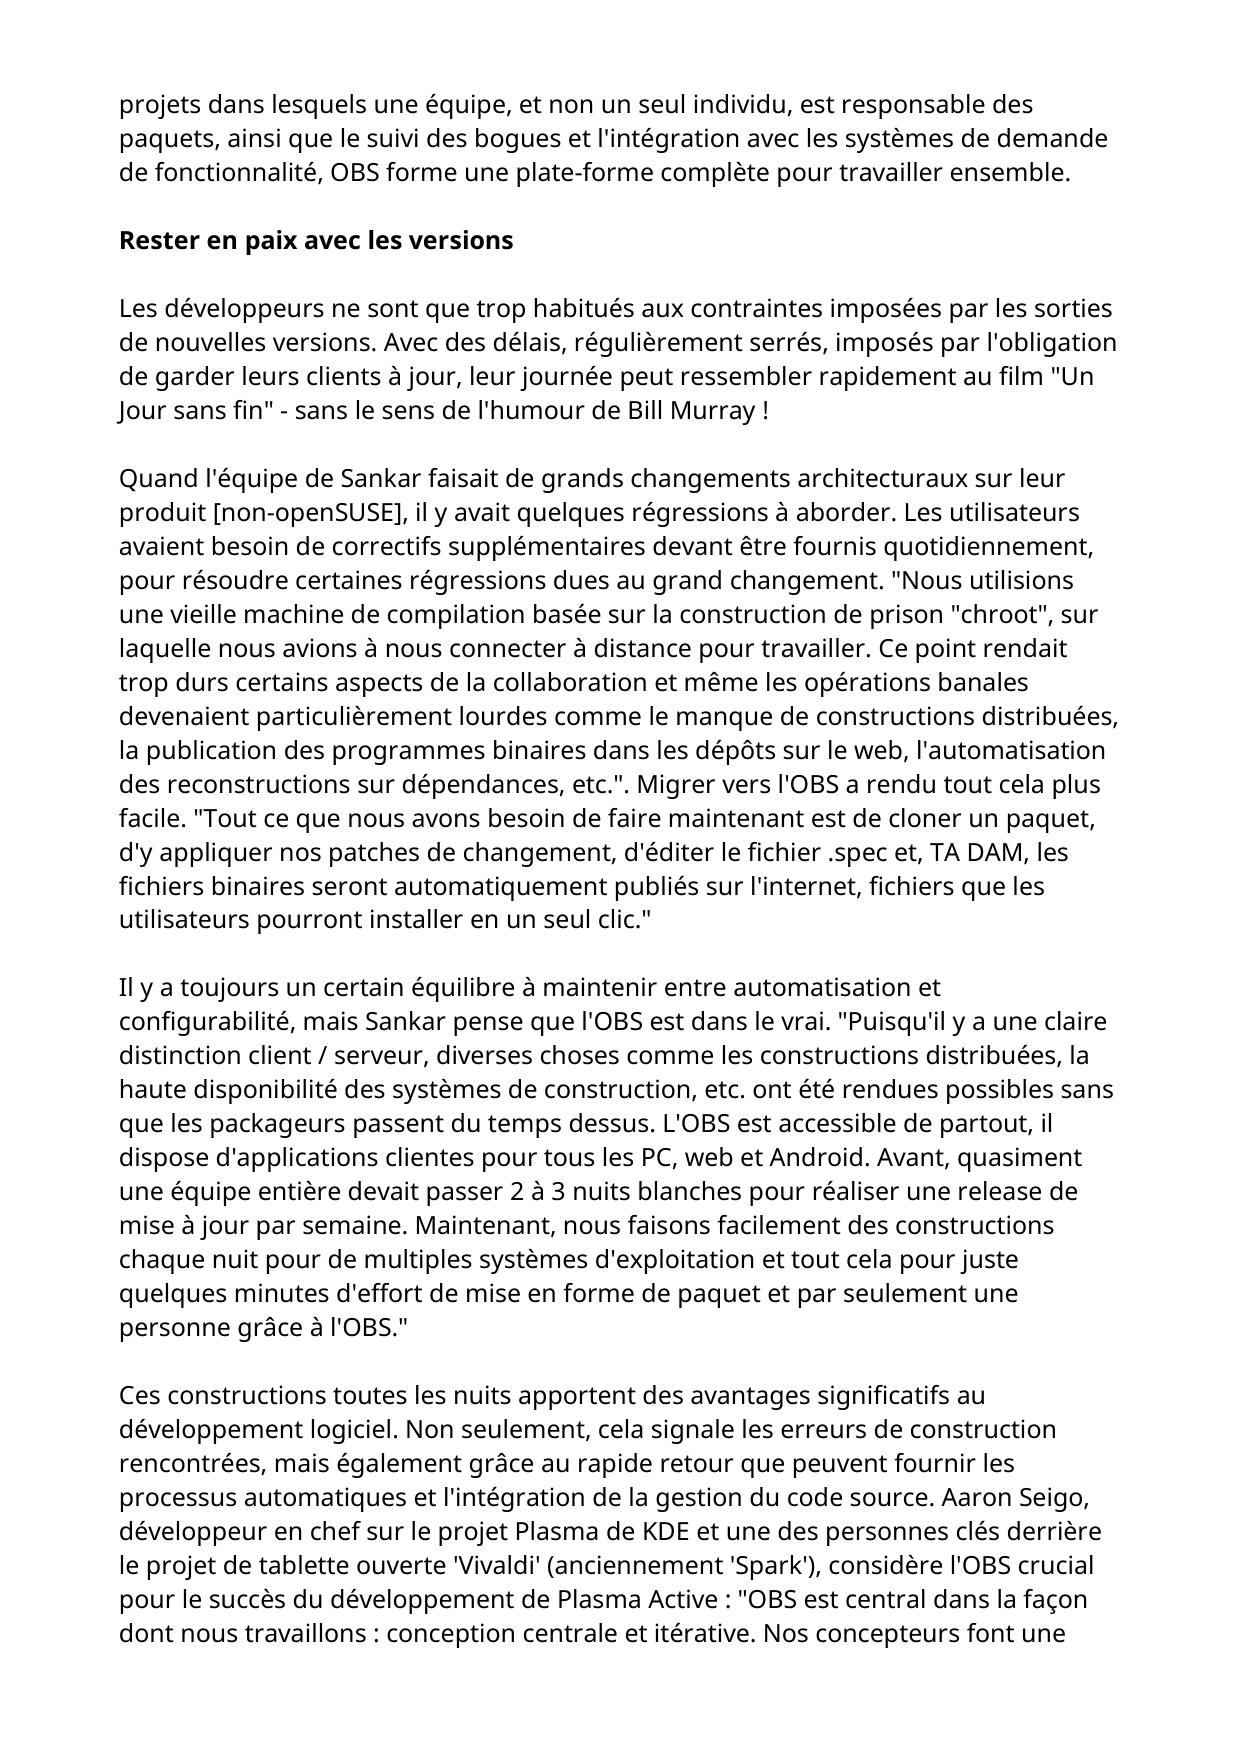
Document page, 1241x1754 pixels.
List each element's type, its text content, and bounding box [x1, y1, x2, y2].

text projets dans lesquels une équipe, et non un seul individu, est responsable des paquets, ainsi que le suivi des bogues et l'intégration avec les systèmes de demande de fonctionnalité, OBS forme une plate-forme complète pour travailler ensemble. Rester en paix avec les versions Les développeurs ne sont que trop habitués aux contraintes imposées par les sorties de nouvelles versions. Avec des délais, régulièrement serrés, imposés par l'obligation de garder leurs clients à jour, leur journée peut ressembler rapidement au film "Un Jour sans fin" - sans le sens de l'humour de Bill Murray ! Quand l'équipe de Sankar faisait de grands changements architecturaux sur leur produit [non-openSUSE], il y avait quelques régressions à aborder. Les utilisateurs avaient besoin de correctifs supplémentaires devant être fournis quotidiennement, pour résoudre certaines régressions dues au grand changement. "Nous utilisions une vieille machine de compilation basée sur la construction de prison "chroot", sur laquelle nous avions à nous connecter à distance pour travailler. Ce point rendait trop durs certains aspects de la collaboration et même les opérations banales devenaient particulièrement lourdes comme le manque de constructions distribuées, la publication des programmes binaires dans les dépôts sur le web, l'automatisation des reconstructions sur dépendances, etc.". Migrer vers l'OBS a rendu tout cela plus facile. "Tout ce que nous avons besoin de faire maintenant est de cloner un paquet, d'y appliquer nos patches de changement, d'éditer le fichier .spec et, TA DAM, les fichiers binaires seront automatiquement publiés sur l'internet, fichiers que les utilisateurs pourront installer en un seul clic." Il y a toujours un certain équilibre à maintenir entre automatisation et configurabilité, mais Sankar pense que l'OBS est dans le vrai. "Puisqu'il y a une claire distinction client / serveur, diverses choses comme les constructions distribuées, la haute disponibilité des systèmes de construction, etc. ont été rendues possibles sans que les packageurs passent du temps dessus. L'OBS est accessible de partout, il dispose d'applications clientes pour tous les PC, web et Android. Avant, quasiment une équipe entière devait passer 2 à 3 nuits blanches pour réaliser une release de mise à jour par semaine. Maintenant, nous faisons facilement des constructions chaque nuit pour de multiples systèmes d'exploitation et tout cela pour juste quelques minutes d'effort de mise en forme de paquet et par seulement une personne grâce à l'OBS." Ces constructions toutes les nuits apportent des avantages significatifs au développement logiciel. Non seulement, cela signale les erreurs de construction rencontrées, mais également grâce au rapide retour que peuvent fournir les processus automatiques et l'intégration de la gestion du code source. Aaron Seigo, développeur en chef sur le projet Plasma de KDE et une des personnes clés derrière le projet de tablette ouverte 'Vivaldi' (anciennement 'Spark'), considère l'OBS crucial pour le succès du développement de Plasma Active : "OBS est central dans la façon dont nous travaillons : conception centrale et itérative. Nos concepteurs font une [119, 87, 1121, 1649]
